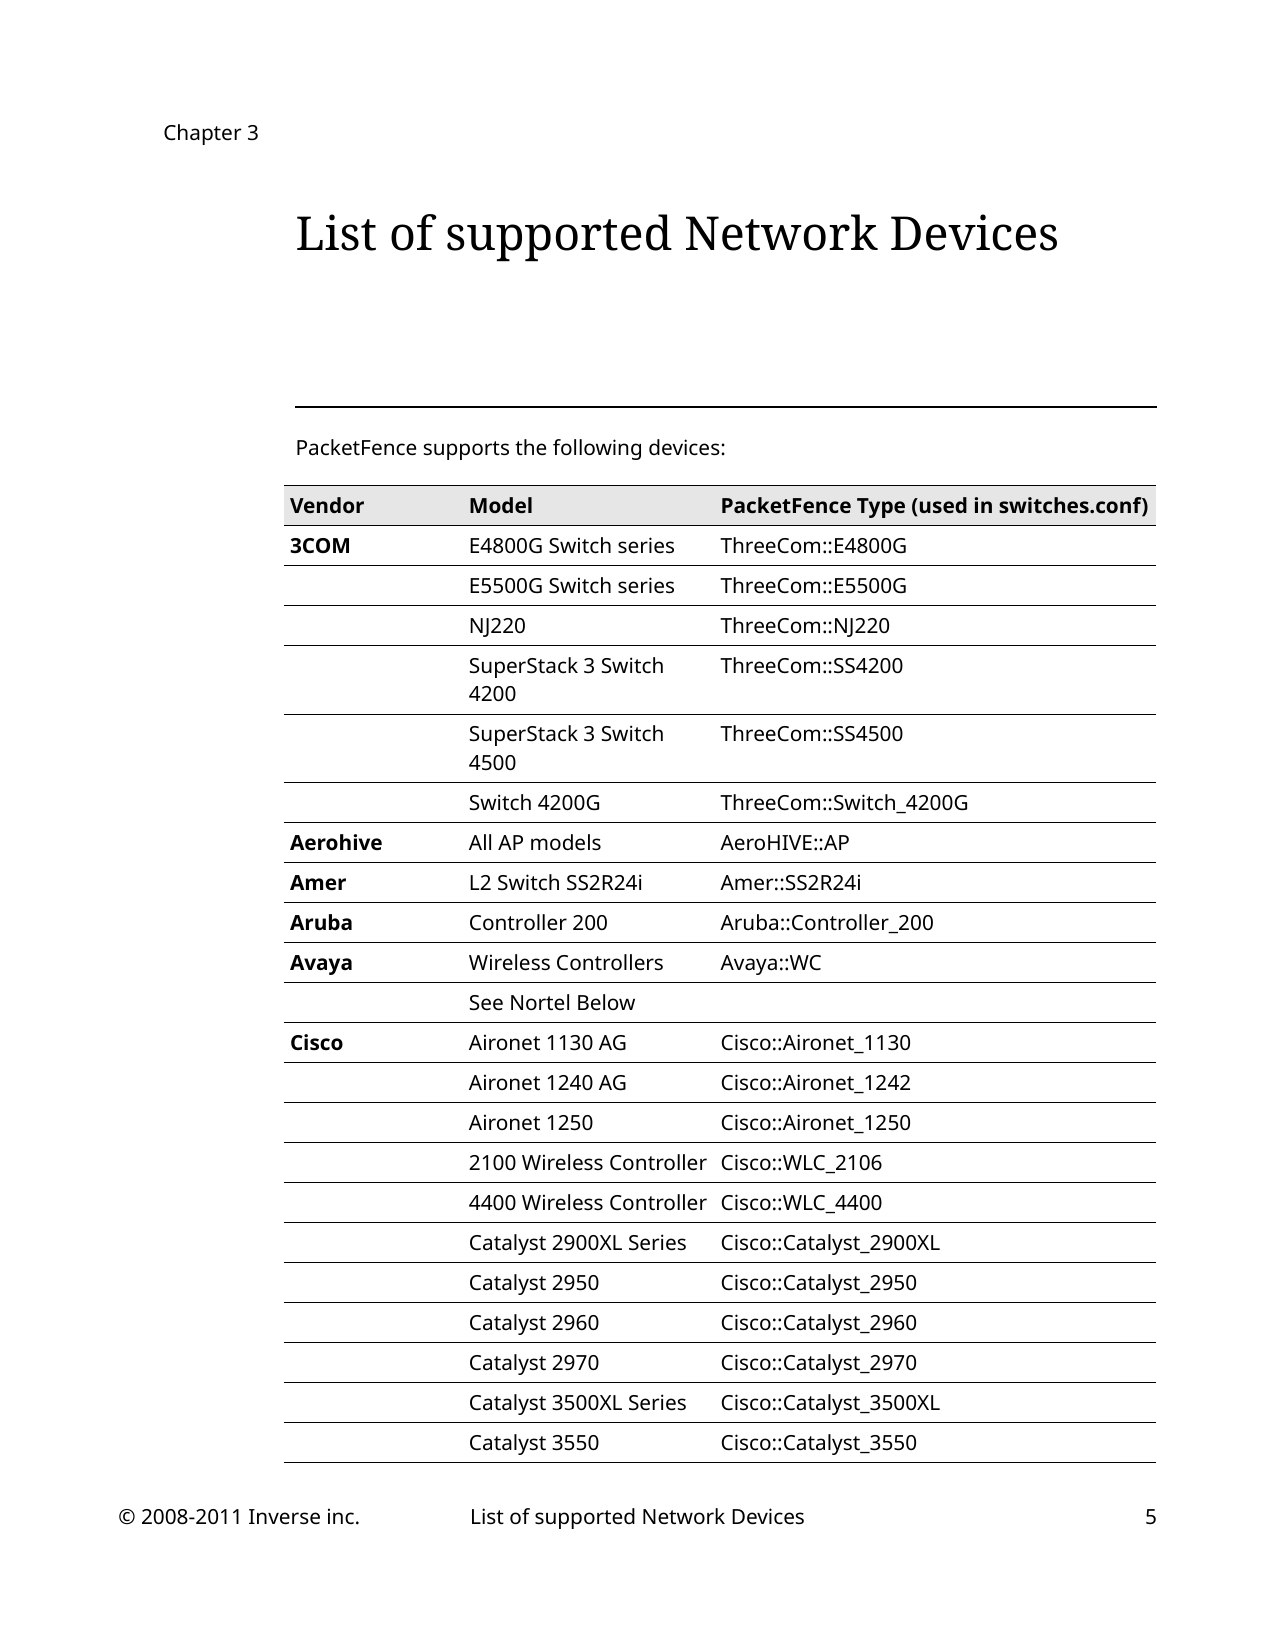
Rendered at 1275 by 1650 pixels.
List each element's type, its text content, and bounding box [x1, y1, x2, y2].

table_cell L2 Switch SS2R24i [463, 863, 715, 902]
table_cell E5500G Switch series [463, 566, 715, 605]
table_cell ThreeCom::SS4500 [715, 715, 1156, 782]
table_cell Cisco::Catalyst_2950 [715, 1263, 1156, 1302]
table_cell ThreeCom::Switch_4200G [715, 783, 1156, 822]
table_cell Cisco::Catalyst_2970 [715, 1343, 1156, 1382]
table_cell [284, 1103, 463, 1142]
table_cell [284, 983, 463, 1022]
table_cell All AP models [463, 823, 715, 862]
table_cell Cisco::Catalyst_2900XL [715, 1223, 1156, 1262]
table_cell Catalyst 2970 [463, 1343, 715, 1382]
table_cell Aironet 1240 AG [463, 1063, 715, 1102]
table_cell Cisco::Catalyst_3500XL [715, 1383, 1156, 1422]
table_cell Aironet 1250 [463, 1103, 715, 1142]
table_cell Amer [284, 863, 463, 902]
table_cell Catalyst 2950 [463, 1263, 715, 1302]
table_cell [284, 646, 463, 713]
table_cell Cisco [284, 1023, 463, 1062]
table_cell NJ220 [463, 606, 715, 645]
table_cell Switch 4200G [463, 783, 715, 822]
table_cell E4800G Switch series [463, 526, 715, 565]
table_header PacketFence Type (used in switches.conf) [715, 486, 1156, 525]
table_cell [715, 983, 1156, 1022]
table_header Vendor [284, 486, 463, 525]
table_cell Cisco::WLC_4400 [715, 1183, 1156, 1222]
table_cell Catalyst 3500XL Series [463, 1383, 715, 1422]
table_cell Aruba [284, 903, 463, 942]
table_cell Cisco::Catalyst_3550 [715, 1423, 1156, 1462]
table_cell Cisco::WLC_2106 [715, 1143, 1156, 1182]
table_cell Wireless Controllers [463, 943, 715, 982]
table_cell [284, 1263, 463, 1302]
table_cell Aerohive [284, 823, 463, 862]
table_cell [284, 1343, 463, 1382]
table_cell SuperStack 3 Switch 4500 [463, 715, 715, 782]
table_cell Catalyst 3550 [463, 1423, 715, 1462]
subtitle List of supported Network Devices [295, 201, 1157, 406]
table_cell [284, 1303, 463, 1342]
text PacketFence supports the following devices: [295, 433, 1157, 461]
table_cell Catalyst 2960 [463, 1303, 715, 1342]
table_cell 3COM [284, 526, 463, 565]
table_cell Aruba::Controller_200 [715, 903, 1156, 942]
table_cell Avaya [284, 943, 463, 982]
table_cell ThreeCom::NJ220 [715, 606, 1156, 645]
table_cell Cisco::Aironet_1130 [715, 1023, 1156, 1062]
table_cell [284, 606, 463, 645]
table_cell ThreeCom::E5500G [715, 566, 1156, 605]
table_cell [284, 566, 463, 605]
table_cell [284, 1183, 463, 1222]
table_cell [284, 1383, 463, 1422]
table_cell AeroHIVE::AP [715, 823, 1156, 862]
table_cell [284, 1063, 463, 1102]
table_cell [284, 1223, 463, 1262]
table_cell Amer::SS2R24i [715, 863, 1156, 902]
table_cell Avaya::WC [715, 943, 1156, 982]
table_cell ThreeCom::E4800G [715, 526, 1156, 565]
table_cell 2100 Wireless Controller [463, 1143, 715, 1182]
table_cell SuperStack 3 Switch 4200 [463, 646, 715, 713]
table_cell [284, 1143, 463, 1182]
table_cell 4400 Wireless Controller [463, 1183, 715, 1222]
table_cell [284, 783, 463, 822]
table_cell Cisco::Aironet_1250 [715, 1103, 1156, 1142]
table_cell Cisco::Catalyst_2960 [715, 1303, 1156, 1342]
table_cell [284, 1423, 463, 1462]
table_cell Catalyst 2900XL Series [463, 1223, 715, 1262]
table_cell [284, 715, 463, 782]
table_cell ThreeCom::SS4200 [715, 646, 1156, 713]
table_cell Controller 200 [463, 903, 715, 942]
table_cell See Nortel Below [463, 983, 715, 1022]
table_cell Cisco::Aironet_1242 [715, 1063, 1156, 1102]
table_cell Aironet 1130 AG [463, 1023, 715, 1062]
table_header Model [463, 486, 715, 525]
